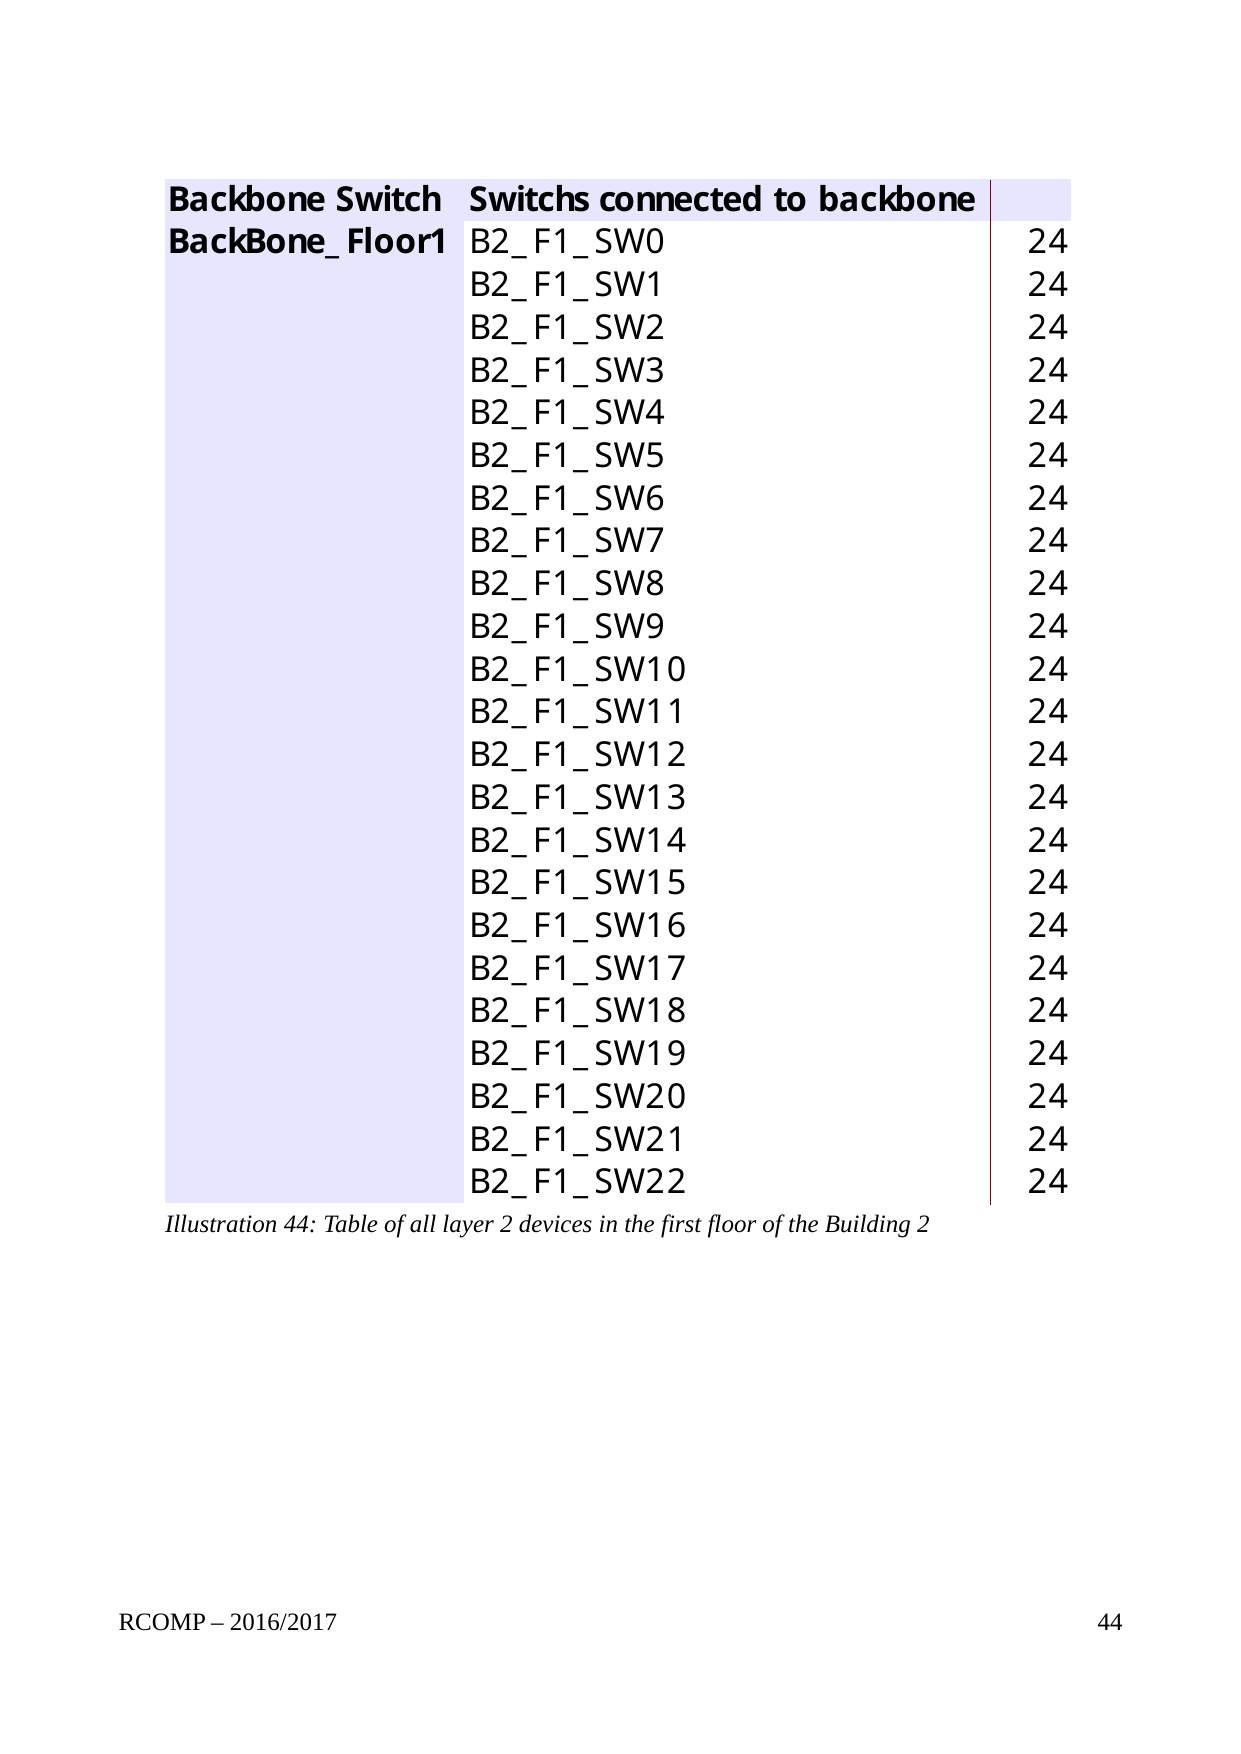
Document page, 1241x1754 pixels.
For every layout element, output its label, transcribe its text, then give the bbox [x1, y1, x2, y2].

text Illustration 44: Table of all layer 2 devices in the first floor of the Building 2 [165, 180, 1076, 1238]
